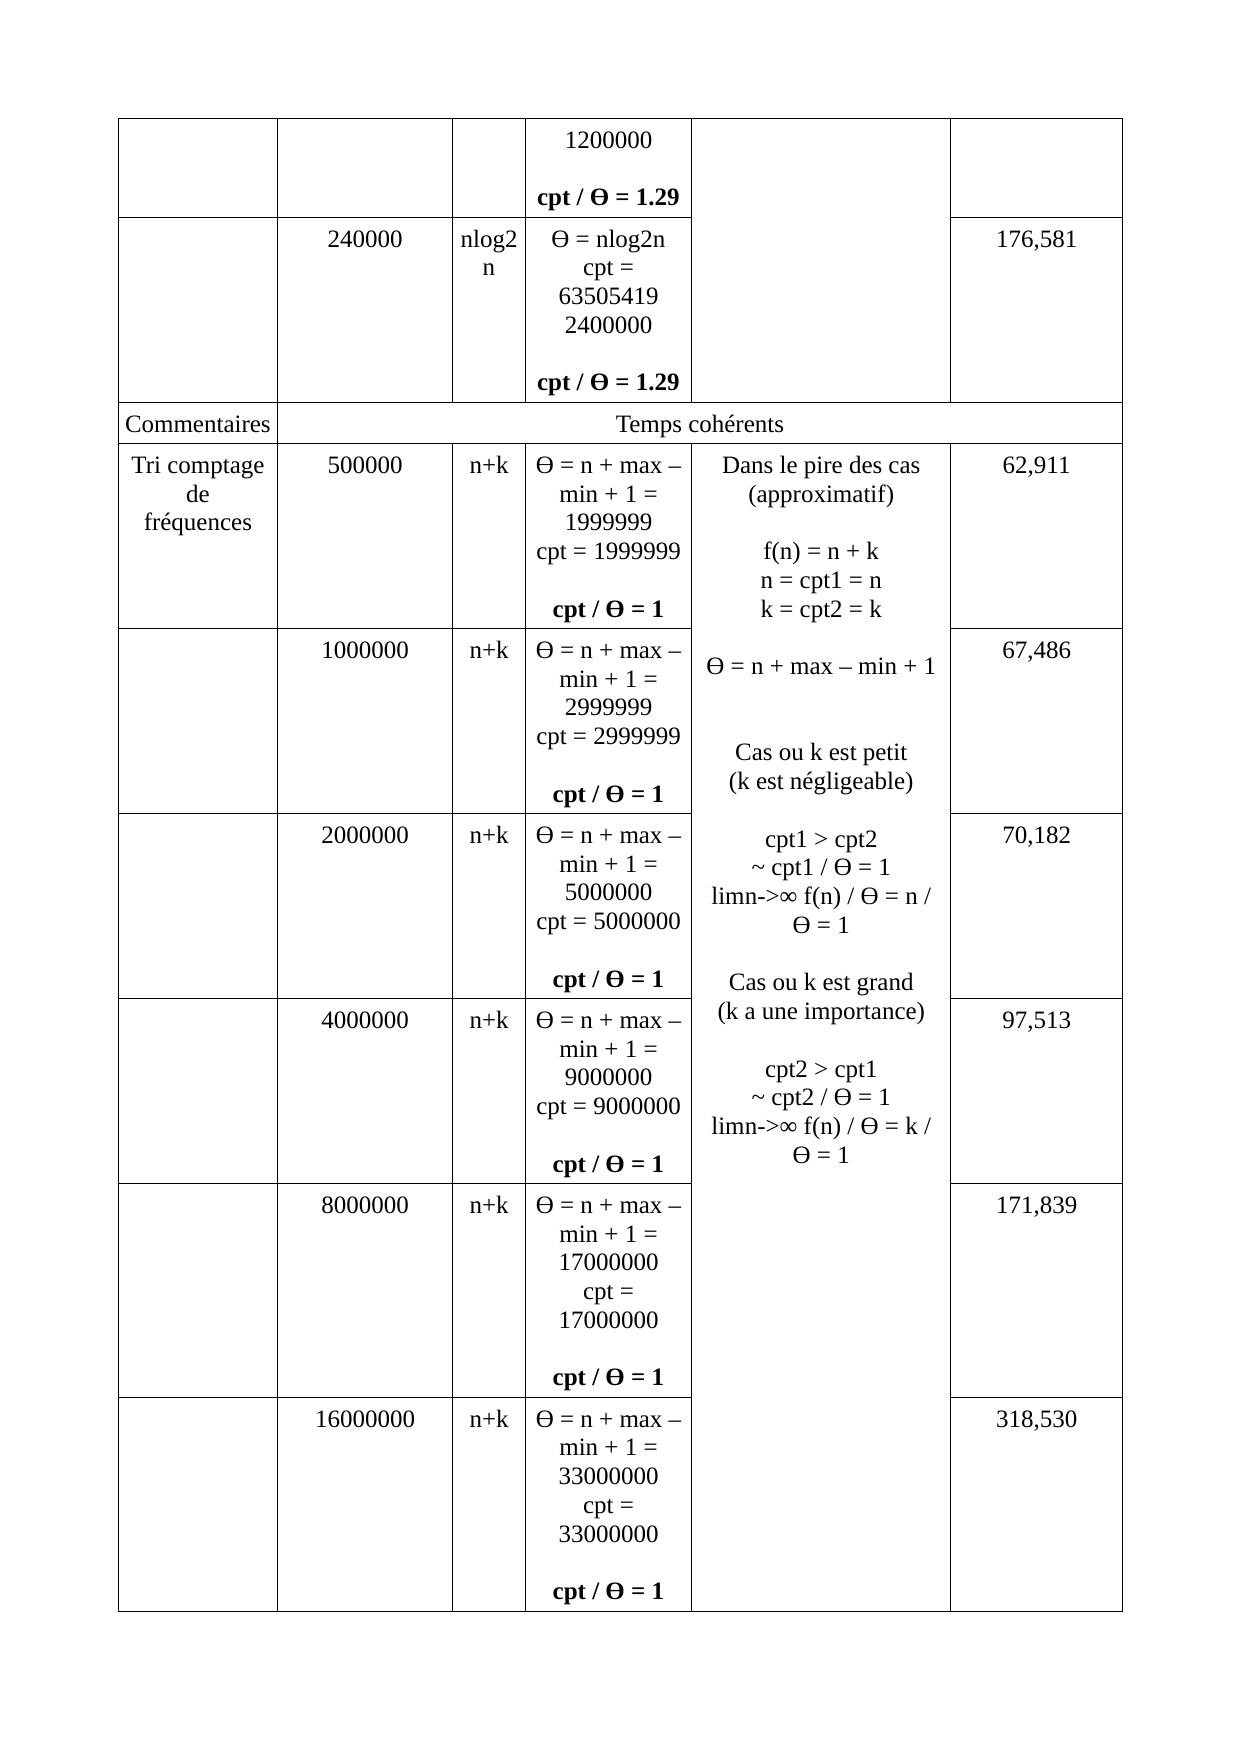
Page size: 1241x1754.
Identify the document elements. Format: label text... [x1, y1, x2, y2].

table_cell [278, 119, 452, 217]
table_cell [119, 814, 277, 998]
table_cell 171,839 [951, 1184, 1122, 1397]
table_cell 67,486 [951, 629, 1122, 813]
table_cell [119, 119, 277, 217]
table_cell [119, 1184, 277, 1397]
table_cell [453, 119, 525, 217]
table_cell Ɵ = n + max – min + 1 = 1999999 cpt = 1999999 cpt / Ɵ = 1 [526, 444, 691, 628]
table_cell Temps cohérents [278, 403, 1122, 443]
table_cell Ɵ = nlog2n cpt = 63505419 2400000 cpt / Ɵ = 1.29 [526, 218, 691, 402]
table_cell 16000000 [278, 1398, 452, 1611]
table_cell 8000000 [278, 1184, 452, 1397]
table_cell Ɵ = n + max – min + 1 = 5000000 cpt = 5000000 cpt / Ɵ = 1 [526, 814, 691, 998]
table_cell Ɵ = n + max – min + 1 = 2999999 cpt = 2999999 cpt / Ɵ = 1 [526, 629, 691, 813]
table_cell n+k [453, 1398, 525, 1611]
table_cell 1200000 cpt / Ɵ = 1.29 [526, 119, 691, 217]
table_cell [119, 629, 277, 813]
table_cell Dans le pire des cas (approximatif) f(n) = n + k n = cpt1 = n k = cpt2 = k Ɵ = n + max – min + 1 Cas ou k est petit (k est négligeable) cpt1 > cpt2 ~ cpt1 / Ɵ = 1 limn->∞ f(n) / Ɵ = n / Ɵ = 1 Cas ou k est grand (k a une importance) cpt2 > cpt1 ~ cpt2 / Ɵ = 1 limn->∞ f(n) / Ɵ = k / Ɵ = 1 [692, 444, 950, 1611]
table_cell 240000 [278, 218, 452, 402]
table_cell 62,911 [951, 444, 1122, 628]
table_cell [951, 119, 1122, 217]
table_cell Commentaires [119, 403, 277, 443]
table_cell [119, 999, 277, 1183]
table_cell 318,530 [951, 1398, 1122, 1611]
table_cell n+k [453, 444, 525, 628]
table_cell 70,182 [951, 814, 1122, 998]
table_cell Tri comptage de fréquences [119, 444, 277, 628]
table_cell Ɵ = n + max – min + 1 = 17000000 cpt = 17000000 cpt / Ɵ = 1 [526, 1184, 691, 1397]
table_cell n+k [453, 1184, 525, 1397]
table_cell 176,581 [951, 218, 1122, 402]
table_cell n+k [453, 999, 525, 1183]
table_cell Ɵ = n + max – min + 1 = 9000000 cpt = 9000000 cpt / Ɵ = 1 [526, 999, 691, 1183]
table_cell n+k [453, 814, 525, 998]
table_cell 2000000 [278, 814, 452, 998]
table_cell 4000000 [278, 999, 452, 1183]
table_cell 97,513 [951, 999, 1122, 1183]
table_cell nlog2n [453, 218, 525, 402]
table_cell Ɵ = n + max – min + 1 = 33000000 cpt = 33000000 cpt / Ɵ = 1 [526, 1398, 691, 1611]
table_cell 1000000 [278, 629, 452, 813]
table_cell n+k [453, 629, 525, 813]
table_cell 500000 [278, 444, 452, 628]
table_cell [119, 218, 277, 402]
table_cell [119, 1398, 277, 1611]
